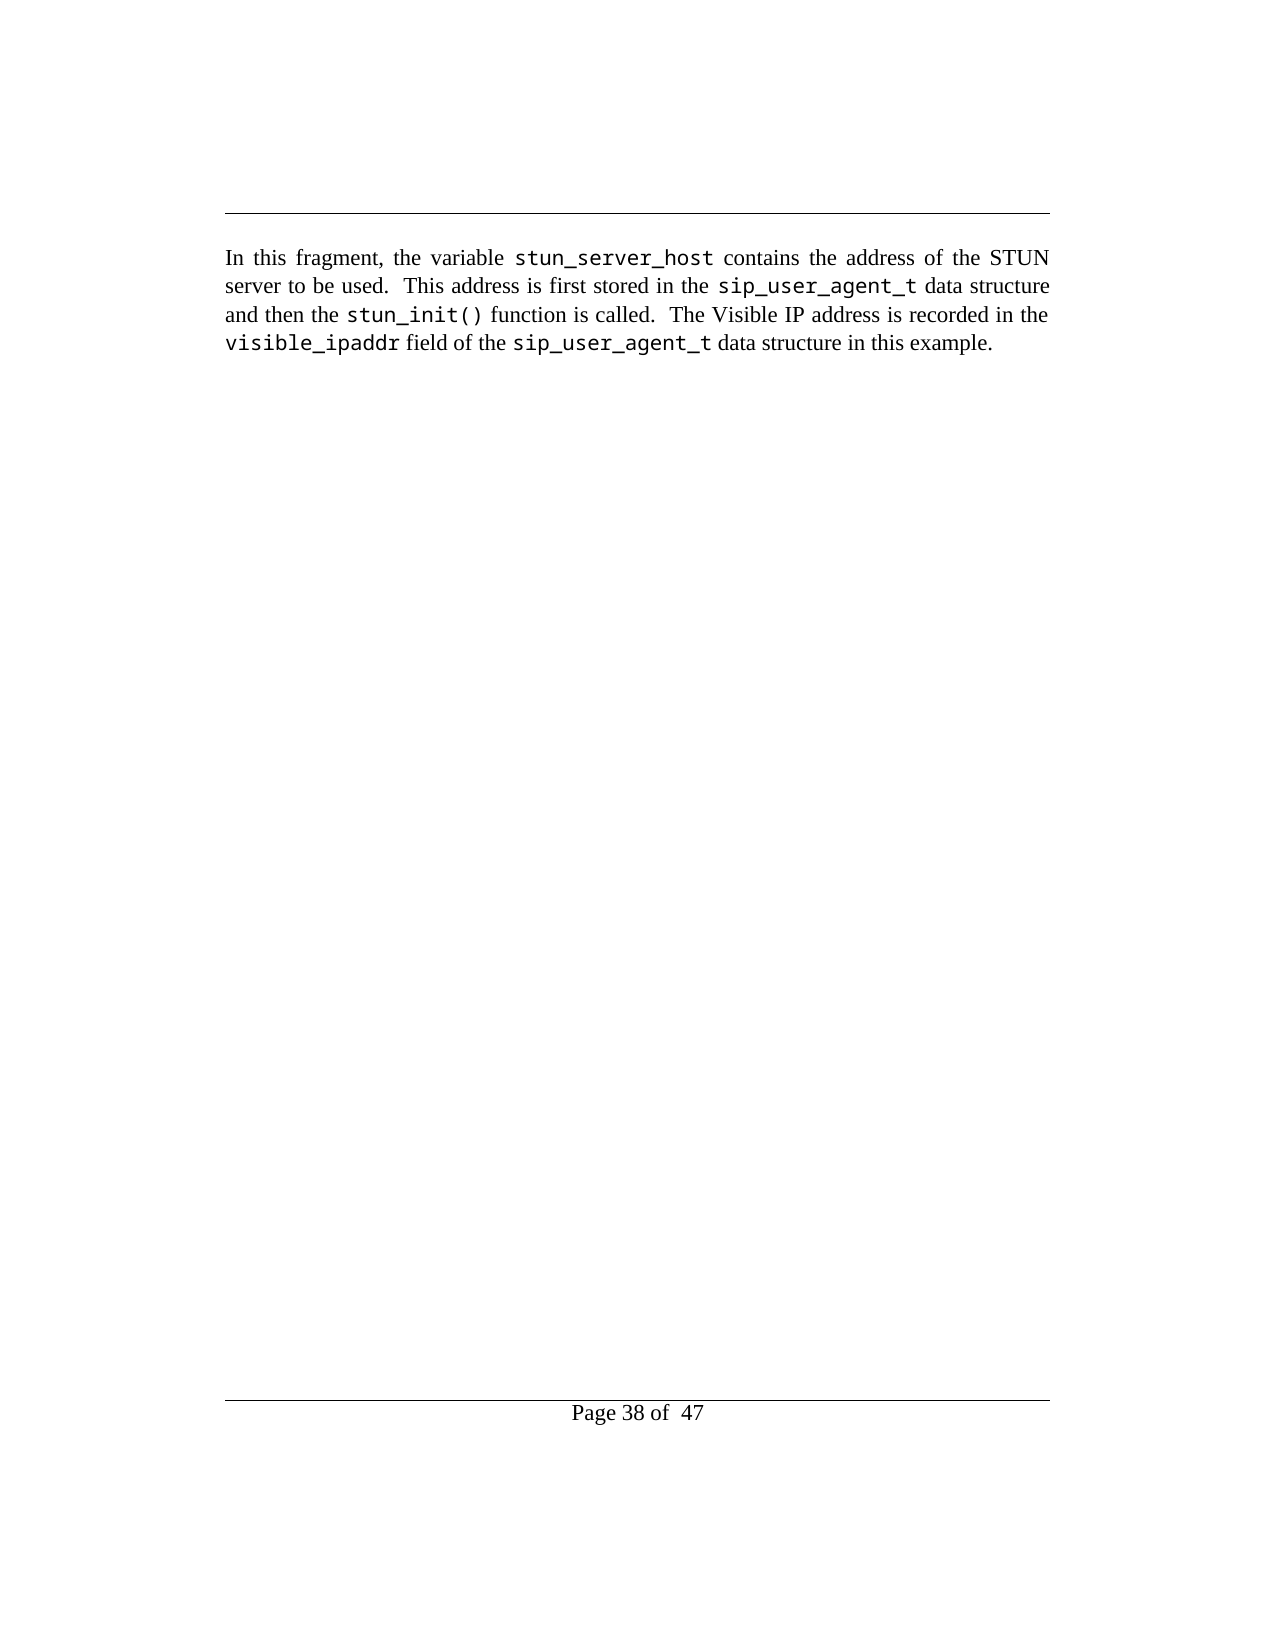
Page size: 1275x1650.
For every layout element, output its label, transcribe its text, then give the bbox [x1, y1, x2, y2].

text In this fragment, the variable stun_server_host contains the address of the STUN server to be used. This address is first stored in the sip_user_agent_t data structure and then the stun_init() function is called. The Visible IP address is recorded in the visible_ipaddr field of the sip_user_agent_t data structure in this example. [225, 243, 1050, 357]
